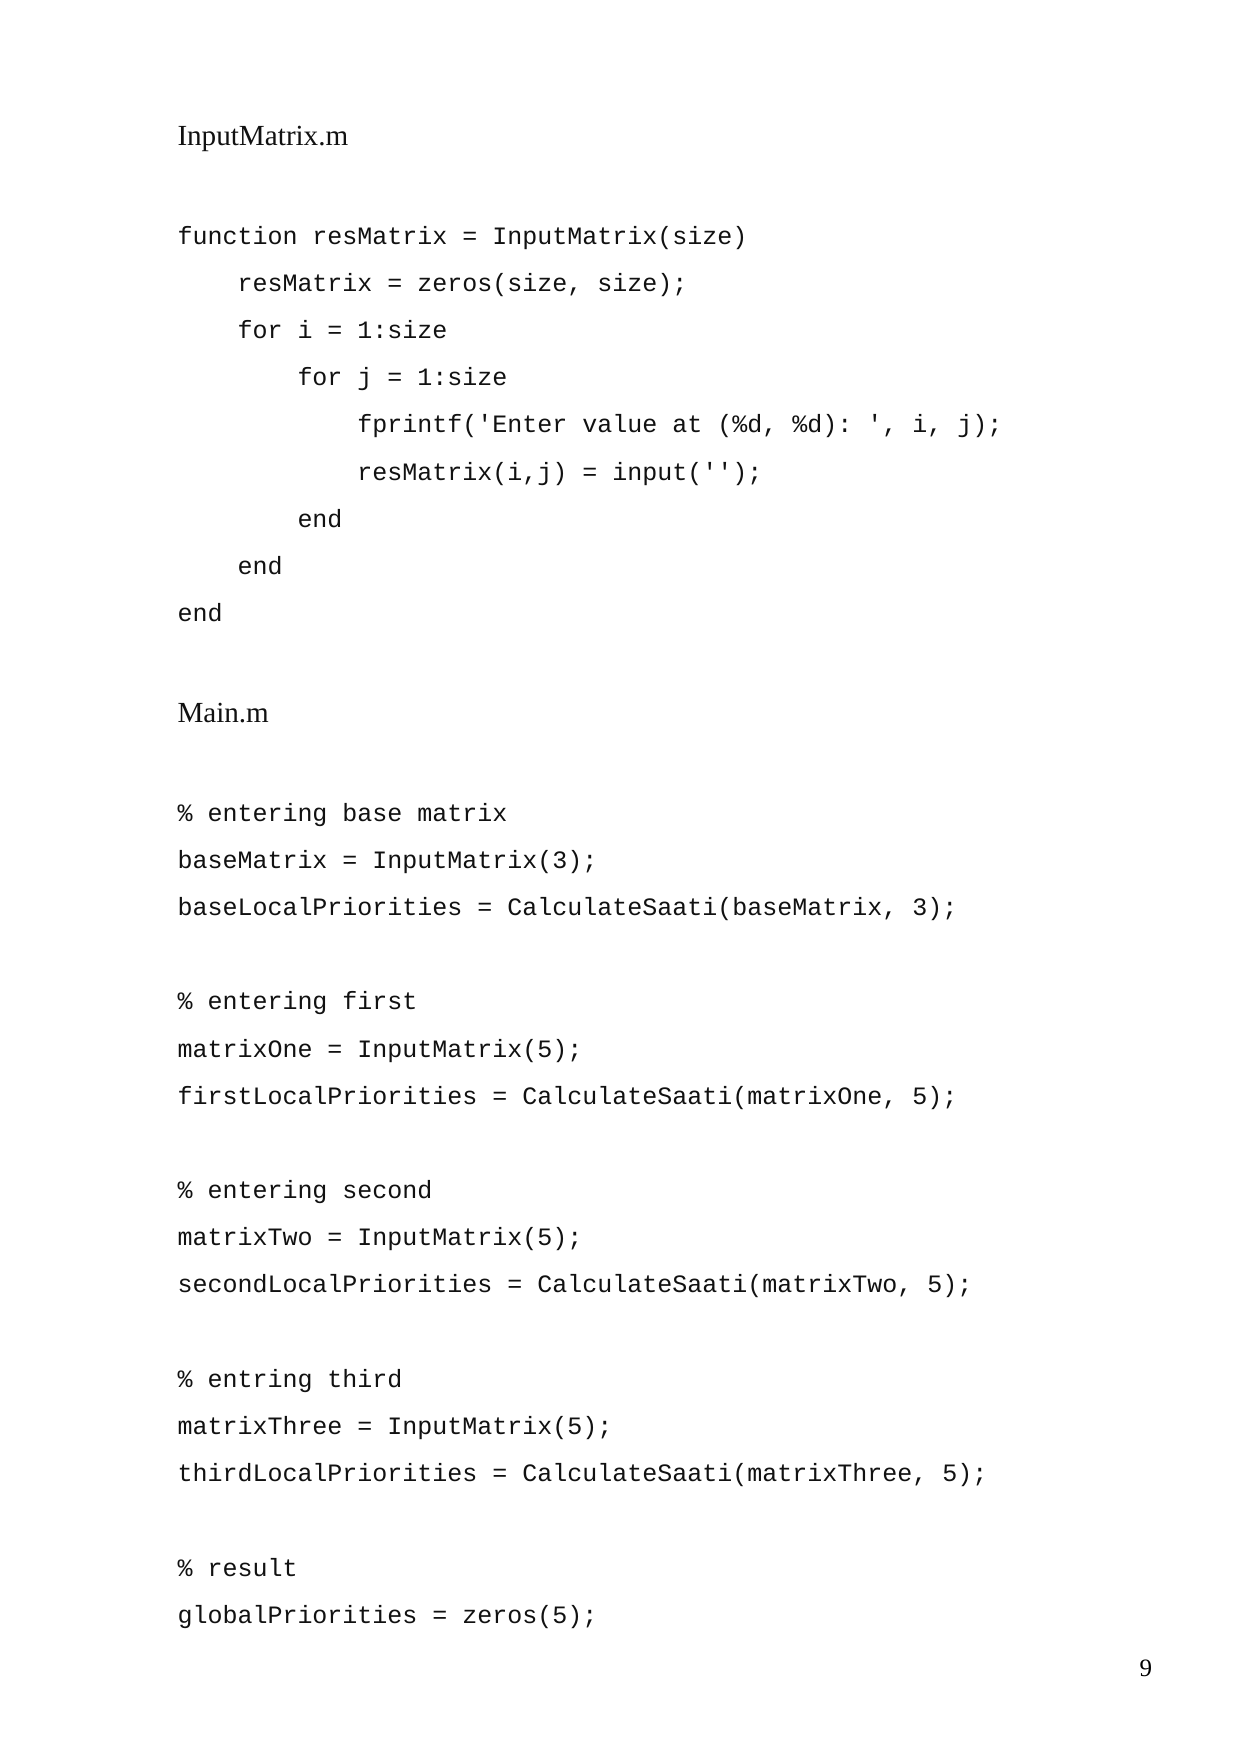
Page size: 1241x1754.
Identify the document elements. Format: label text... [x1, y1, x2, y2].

text for i = 1:size [177, 318, 1152, 346]
text matrixThree = InputMatrix(5); [177, 1414, 1152, 1442]
text InputMatrix.m [177, 118, 1152, 152]
text fprintf('Enter value at (%d, %d): ', i, j); [177, 412, 1152, 440]
text globalPriorities = zeros(5); [177, 1602, 1152, 1631]
text firstLocalPriorities = CalculateSaati(matrixOne, 5); [177, 1083, 1152, 1112]
text % entering second [177, 1178, 1152, 1206]
text function resMatrix = InputMatrix(size) [177, 223, 1152, 252]
text resMatrix = zeros(size, size); [177, 270, 1152, 299]
text % entring third [177, 1366, 1152, 1395]
text end [177, 506, 1152, 535]
text % result [177, 1555, 1152, 1583]
text baseMatrix = InputMatrix(3); [177, 847, 1152, 876]
text for j = 1:size [177, 365, 1152, 393]
text thirdLocalPriorities = CalculateSaati(matrixThree, 5); [177, 1461, 1152, 1489]
text % entering base matrix [177, 800, 1152, 828]
text end [177, 553, 1152, 582]
text matrixOne = InputMatrix(5); [177, 1036, 1152, 1064]
text % entering first [177, 989, 1152, 1017]
text baseLocalPriorities = CalculateSaati(baseMatrix, 3); [177, 894, 1152, 923]
text end [177, 601, 1152, 629]
text secondLocalPriorities = CalculateSaati(matrixTwo, 5); [177, 1272, 1152, 1300]
text Main.m [177, 695, 1152, 729]
text resMatrix(i,j) = input(''); [177, 459, 1152, 487]
text matrixTwo = InputMatrix(5); [177, 1225, 1152, 1253]
